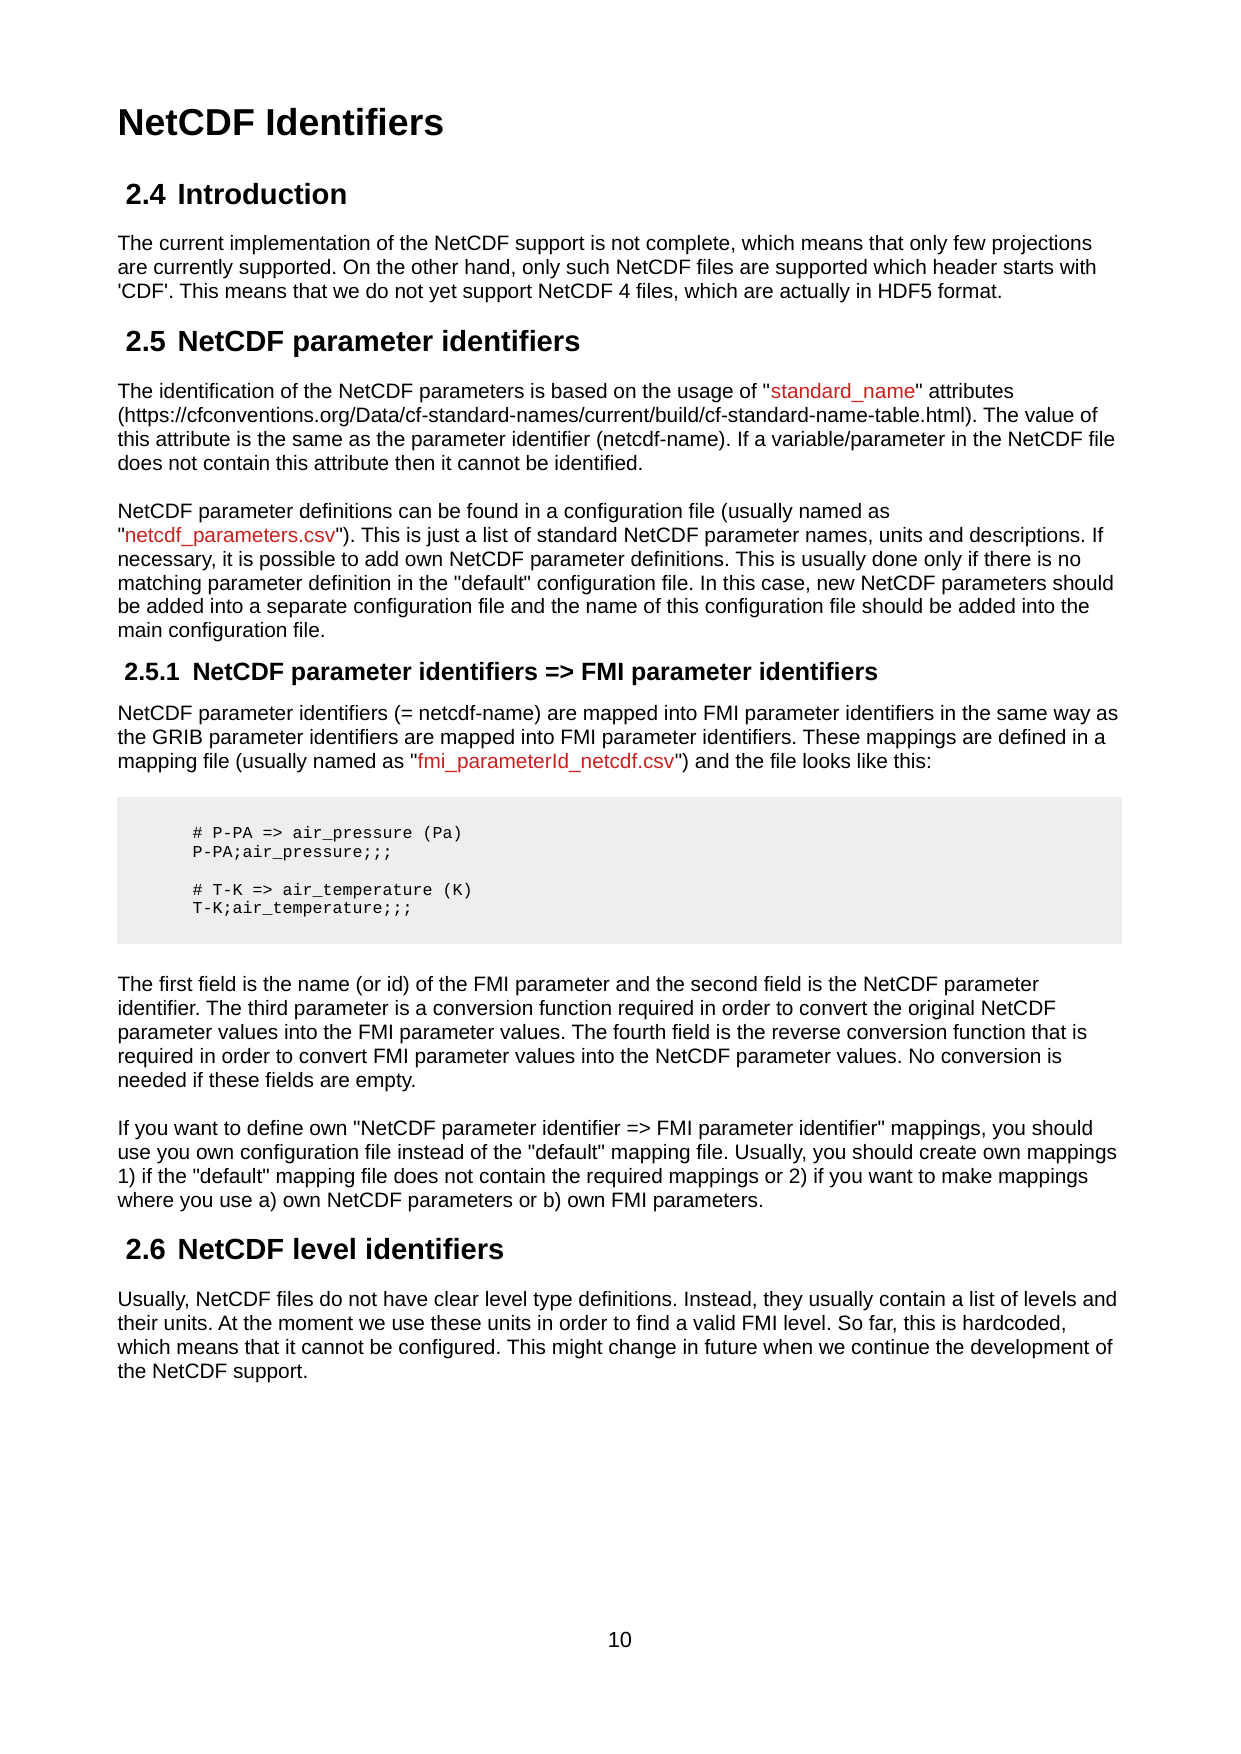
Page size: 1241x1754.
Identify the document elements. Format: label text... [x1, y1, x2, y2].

text # T-K => air_temperature (K) [117, 881, 1122, 900]
text The current implementation of the NetCDF support is not complete, which means that only few projections are currently supported. On the other hand, only such NetCDF files are supported which header starts with 'CDF'. This means that we do not yet support NetCDF 4 files, which are actually in HDF5 format. [117, 231, 1122, 303]
subtitle NetCDF parameter identifiers => FMI parameter identifiers [117, 657, 1122, 686]
text Usually, NetCDF files do not have clear level type definitions. Instead, they usually contain a list of levels and their units. At the moment we use these units in order to find a valid FMI level. So far, this is hardcoded, which means that it cannot be configured. This might change in future when we continue the development of the NetCDF support. [117, 1287, 1122, 1383]
text # P-PA => air_pressure (Pa) [117, 824, 1122, 843]
text P-PA;air_pressure;;; [117, 843, 1122, 862]
subtitle NetCDF Identifiers [117, 100, 1122, 143]
subtitle NetCDF level identifiers [117, 1232, 1122, 1266]
text NetCDF parameter identifiers (= netcdf-name) are mapped into FMI parameter identifiers in the same way as the GRIB parameter identifiers are mapped into FMI parameter identifiers. These mappings are defined in a mapping file (usually named as "fmi_parameterId_netcdf.csv") and the file looks like this: [117, 701, 1122, 773]
text The first field is the name (or id) of the FMI parameter and the second field is the NetCDF parameter identifier. The third parameter is a conversion function required in order to convert the original NetCDF parameter values into the FMI parameter values. The fourth field is the reverse conversion function that is required in order to convert FMI parameter values into the NetCDF parameter values. No conversion is needed if these fields are empty. [117, 972, 1122, 1092]
subtitle Introduction [117, 177, 1122, 210]
text T-K;air_temperature;;; [117, 900, 1122, 919]
text If you want to define own "NetCDF parameter identifier => FMI parameter identifier" mappings, you should use you own configuration file instead of the "default" mapping file. Usually, you should create own mappings 1) if the "default" mapping file does not contain the required mappings or 2) if you want to make mappings where you use a) own NetCDF parameters or b) own FMI parameters. [117, 1116, 1122, 1211]
subtitle NetCDF parameter identifiers [117, 324, 1122, 358]
text NetCDF parameter definitions can be found in a configuration file (usually named as "netcdf_parameters.csv"). This is just a list of standard NetCDF parameter names, units and descriptions. If necessary, it is possible to add own NetCDF parameter definitions. This is usually done only if there is no matching parameter definition in the "default" configuration file. In this case, new NetCDF parameters should be added into a separate configuration file and the name of this configuration file should be added into the main configuration file. [117, 498, 1122, 642]
text The identification of the NetCDF parameters is based on the usage of "standard_name" attributes (https://cfconventions.org/Data/cf-standard-names/current/build/cf-standard-name-table.html). The value of this attribute is the same as the parameter identifier (netcdf-name). If a variable/parameter in the NetCDF file does not contain this attribute then it cannot be identified. [117, 379, 1122, 474]
